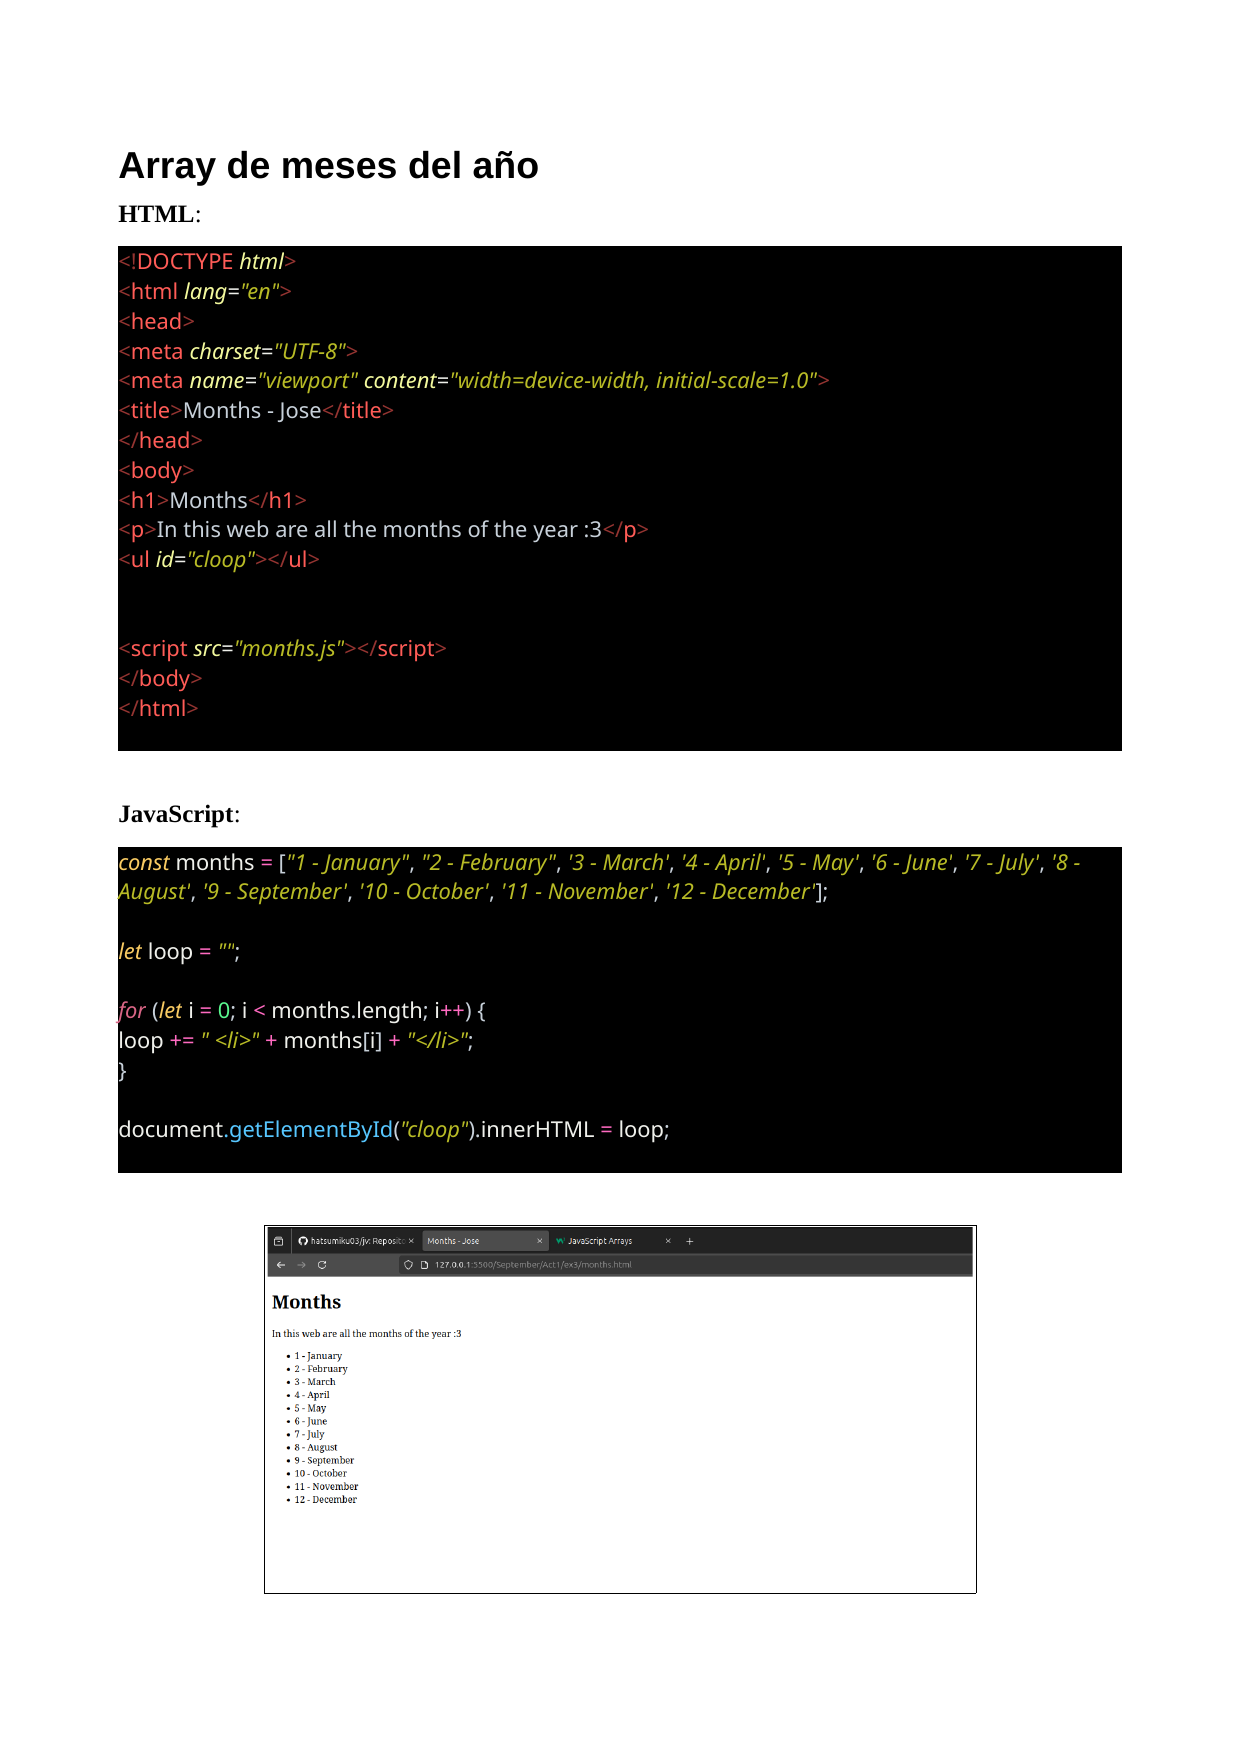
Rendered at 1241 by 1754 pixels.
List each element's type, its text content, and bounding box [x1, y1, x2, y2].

subtitle Array de meses del año [118, 143, 1122, 186]
picture [267, 1227, 973, 1590]
text HTML: [118, 199, 1122, 227]
table_header <!DOCTYPE html> <html lang="en"> <head> <meta charset="UTF-8"> <meta name="viewport" content="width=device-width, initial-scale=1.0"> <title>Months - Jose</title> </head> <body> <h1>Months</h1> <p>In this web are all the months of the year :3</p> <ul id="cloop"></ul> <script src="months.js"></script> </body> </html> [118, 246, 1122, 751]
table_header const months = ["1 - January", "2 - February", '3 - March', '4 - April', '5 - May', '6 - June', '7 - July', '8 - August', '9 - September', '10 - October', '11 - November', '12 - December']; let loop = ""; for (let i = 0; i < months.length; i++) { loop += " <li>" + months[i] + "</li>"; } document.getElementById("cloop").innerHTML = loop; [118, 847, 1122, 1173]
text JavaScript: [118, 799, 1122, 828]
